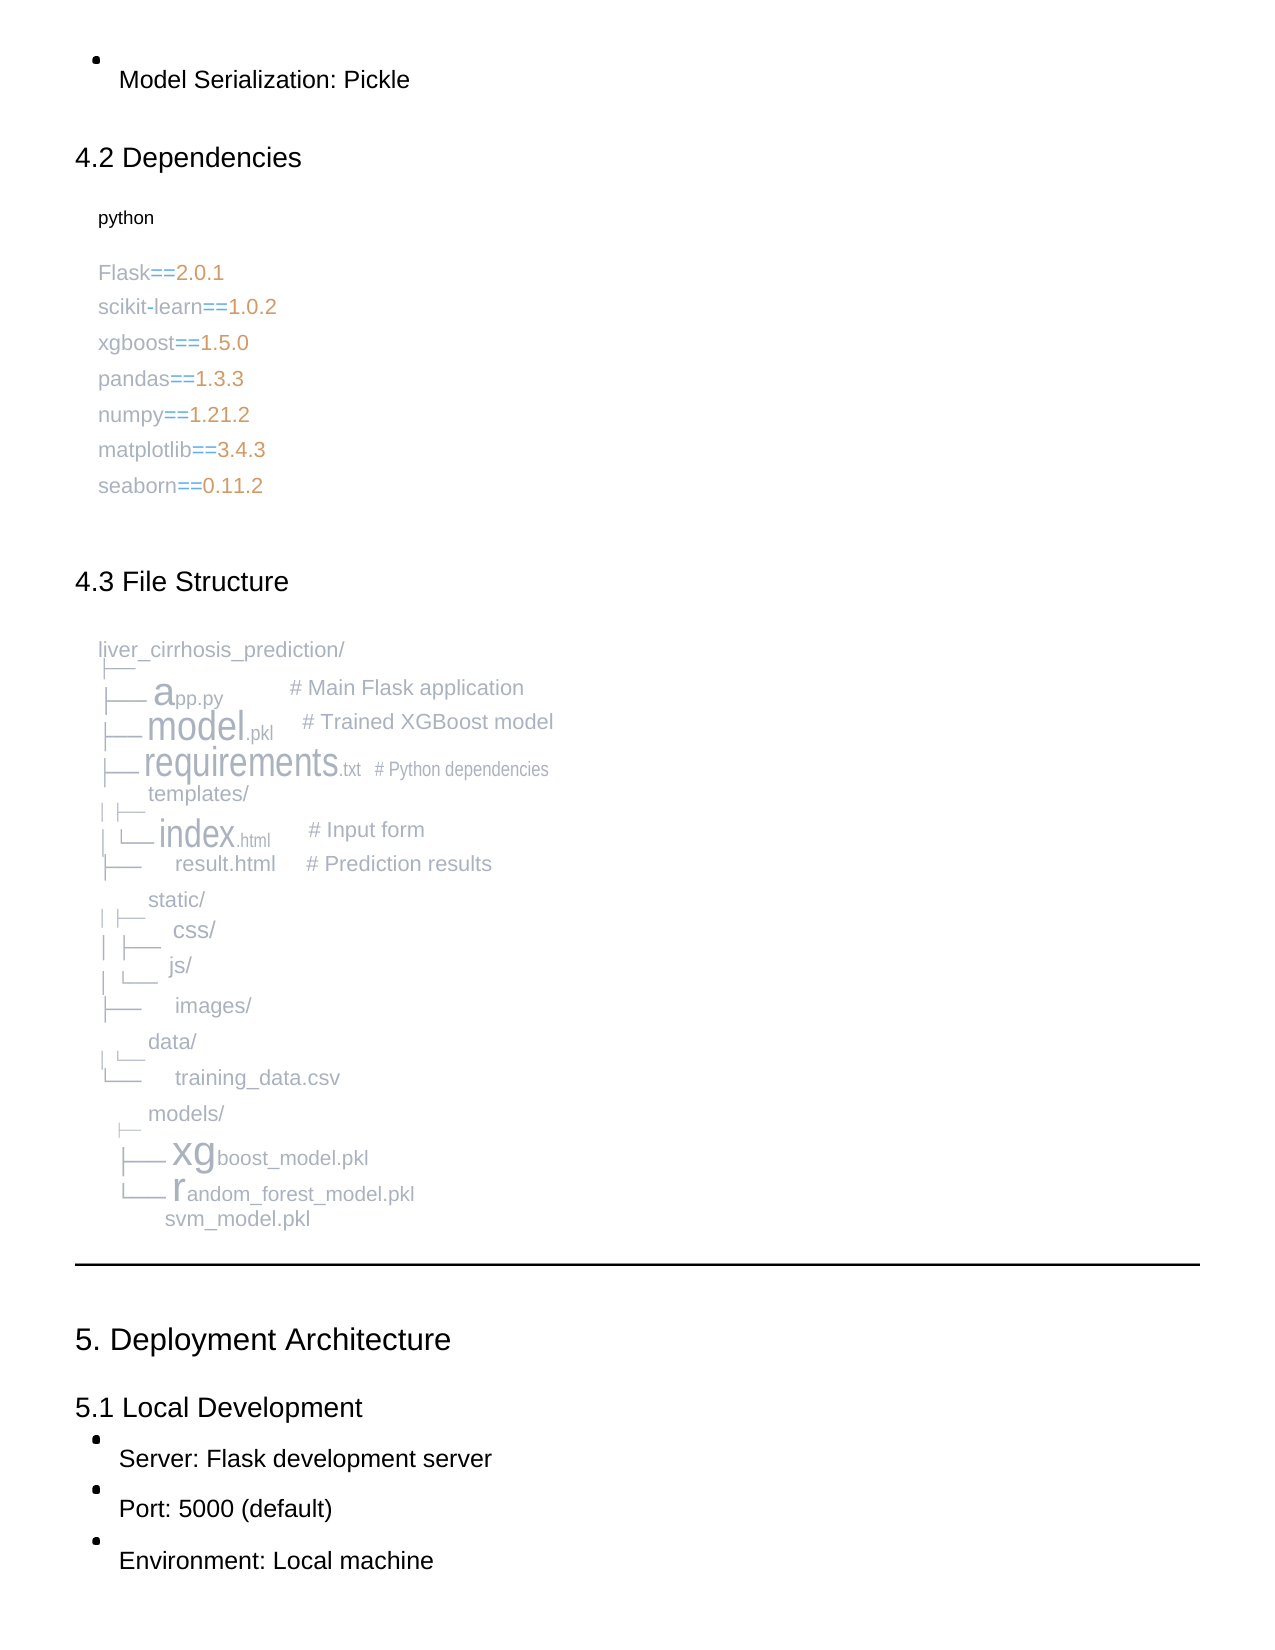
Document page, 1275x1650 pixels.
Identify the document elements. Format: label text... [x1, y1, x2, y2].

table_cell [98, 784, 144, 806]
table_cell result.html [144, 854, 283, 890]
table_cell │ ├── css/ [98, 926, 283, 962]
table_cell │ ├── [118, 806, 283, 820]
text numpy==1.21.2 [98, 402, 1125, 427]
table_cell [283, 890, 558, 912]
table_cell [283, 912, 558, 926]
picture [92, 1435, 100, 1444]
text pandas==1.3.3 [98, 366, 1125, 391]
table_cell [98, 890, 144, 912]
picture [92, 1485, 100, 1494]
text svm_model.pkl [164, 1209, 1125, 1231]
table_cell [283, 806, 558, 820]
table_cell templates/ [144, 784, 283, 806]
table_cell [283, 1104, 558, 1126]
table_cell ├── [98, 1126, 118, 1137]
text python [98, 207, 1125, 228]
table_cell └── [98, 1068, 144, 1104]
table_cell static/ [144, 890, 283, 912]
table_cell # Main Flask application [283, 678, 558, 712]
text seaborn==0.11.2 [98, 473, 1125, 498]
text 4.3 File Structure [75, 565, 1125, 598]
text ├── xgboost_model.pkl [114, 1137, 1125, 1173]
table_cell [283, 1054, 558, 1068]
text Flask==2.0.1 [98, 259, 1125, 285]
table_cell │ ├── [103, 806, 117, 820]
table_cell [98, 1104, 144, 1126]
table_cell [283, 784, 558, 806]
table_cell training_data.csv [144, 1068, 558, 1104]
text 5.1 Local Development [75, 1391, 1125, 1423]
table_cell # Prediction results [283, 854, 558, 890]
table_cell │ ├── [118, 912, 283, 926]
picture [92, 56, 100, 64]
table_cell [283, 996, 558, 1032]
table_cell [283, 1126, 558, 1137]
table_cell images/ [144, 996, 283, 1032]
table_cell ├── [105, 662, 144, 678]
table_header liver_cirrhosis_prediction/ [98, 637, 558, 662]
table_cell models/ [144, 1104, 283, 1126]
table_cell │ └── js/ [98, 962, 283, 996]
text Model Serialization: Pickle [119, 65, 1125, 94]
text Port: 5000 (default) [119, 1494, 1125, 1523]
picture [92, 1537, 100, 1545]
table_cell [144, 662, 283, 678]
text └── random_forest_model.pkl [114, 1173, 1125, 1209]
text 5. Deployment Architecture [75, 1321, 1125, 1357]
table_cell ├── [119, 1126, 283, 1137]
table_cell │ └── [103, 1054, 283, 1068]
table_cell [283, 962, 558, 996]
table_cell │ ├── [103, 912, 117, 926]
table_cell # Input form [283, 820, 558, 854]
table_cell ├── [98, 996, 144, 1032]
text 4.2 Dependencies [75, 141, 1125, 173]
text Server: Flask development server [119, 1444, 1125, 1473]
table_cell ├── [98, 662, 104, 678]
text Environment: Local machine [119, 1546, 1125, 1574]
table_cell ├── model.pkl [98, 712, 283, 748]
table_cell ├── app.py [98, 678, 283, 712]
table_cell [283, 1032, 558, 1054]
text scikit-learn==1.0.2 [98, 294, 1125, 319]
table_cell data/ [144, 1032, 283, 1054]
table_cell [283, 662, 558, 678]
text matplotlib==3.4.3 [98, 437, 1125, 462]
table_cell ├── requirements.txt # Python dependencies [98, 748, 558, 784]
table_cell ├── [98, 854, 144, 890]
table_cell # Trained XGBoost model [283, 712, 558, 748]
table_cell │ └── index.html [98, 820, 283, 854]
text xgboost==1.5.0 [98, 330, 1125, 355]
table_cell [283, 926, 558, 962]
table_cell [98, 1032, 144, 1054]
